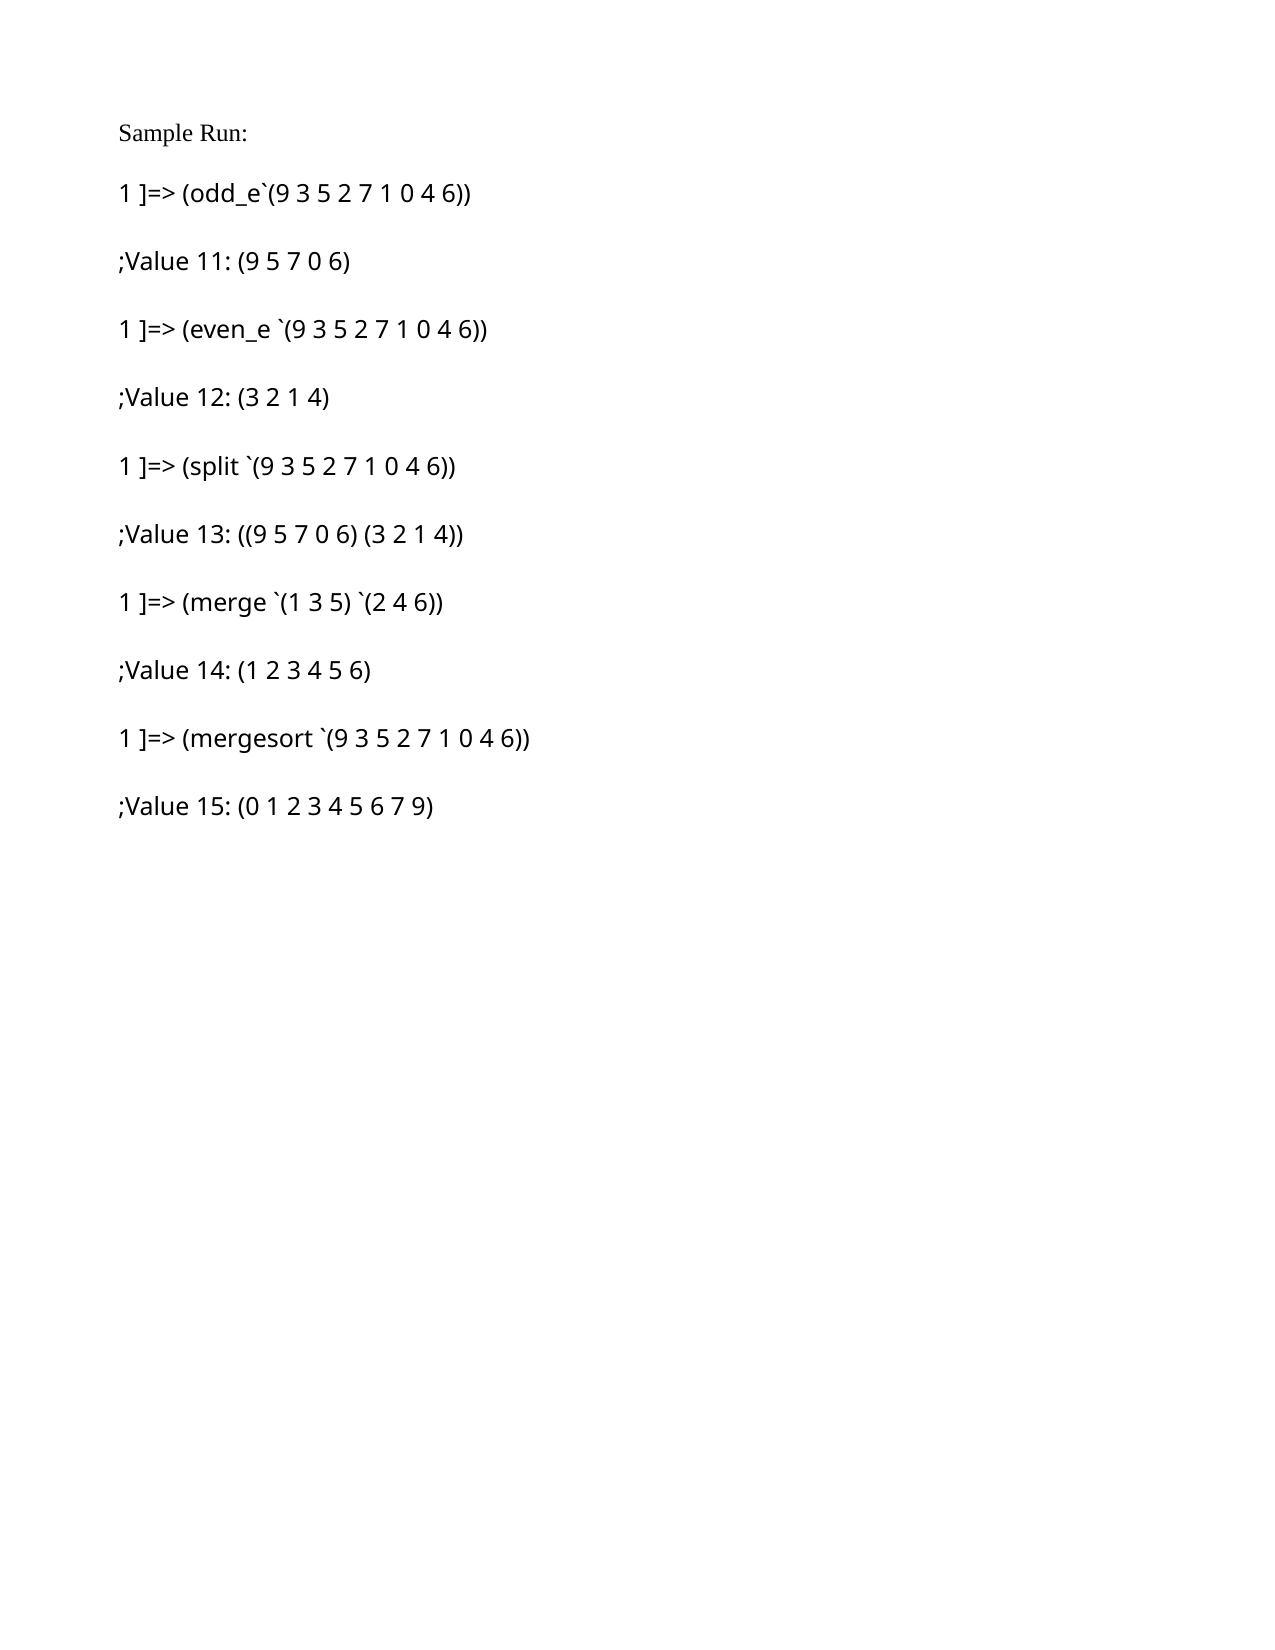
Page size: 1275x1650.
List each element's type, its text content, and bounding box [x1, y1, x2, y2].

text Sample Run: [118, 118, 1157, 147]
text ;Value 14: (1 2 3 4 5 6) [118, 652, 1157, 687]
text ;Value 13: ((9 5 7 0 6) (3 2 1 4)) [118, 516, 1157, 550]
text ;Value 11: (9 5 7 0 6) [118, 244, 1157, 278]
text ;Value 12: (3 2 1 4) [118, 380, 1157, 414]
text 1 ]=> (split `(9 3 5 2 7 1 0 4 6)) [118, 448, 1157, 482]
text 1 ]=> (mergesort `(9 3 5 2 7 1 0 4 6)) [118, 721, 1157, 755]
text 1 ]=> (merge `(1 3 5) `(2 4 6)) [118, 584, 1157, 618]
text ;Value 15: (0 1 2 3 4 5 6 7 9) [118, 789, 1157, 823]
text 1 ]=> (even_e `(9 3 5 2 7 1 0 4 6)) [118, 312, 1157, 346]
text 1 ]=> (odd_e`(9 3 5 2 7 1 0 4 6)) [118, 176, 1157, 210]
